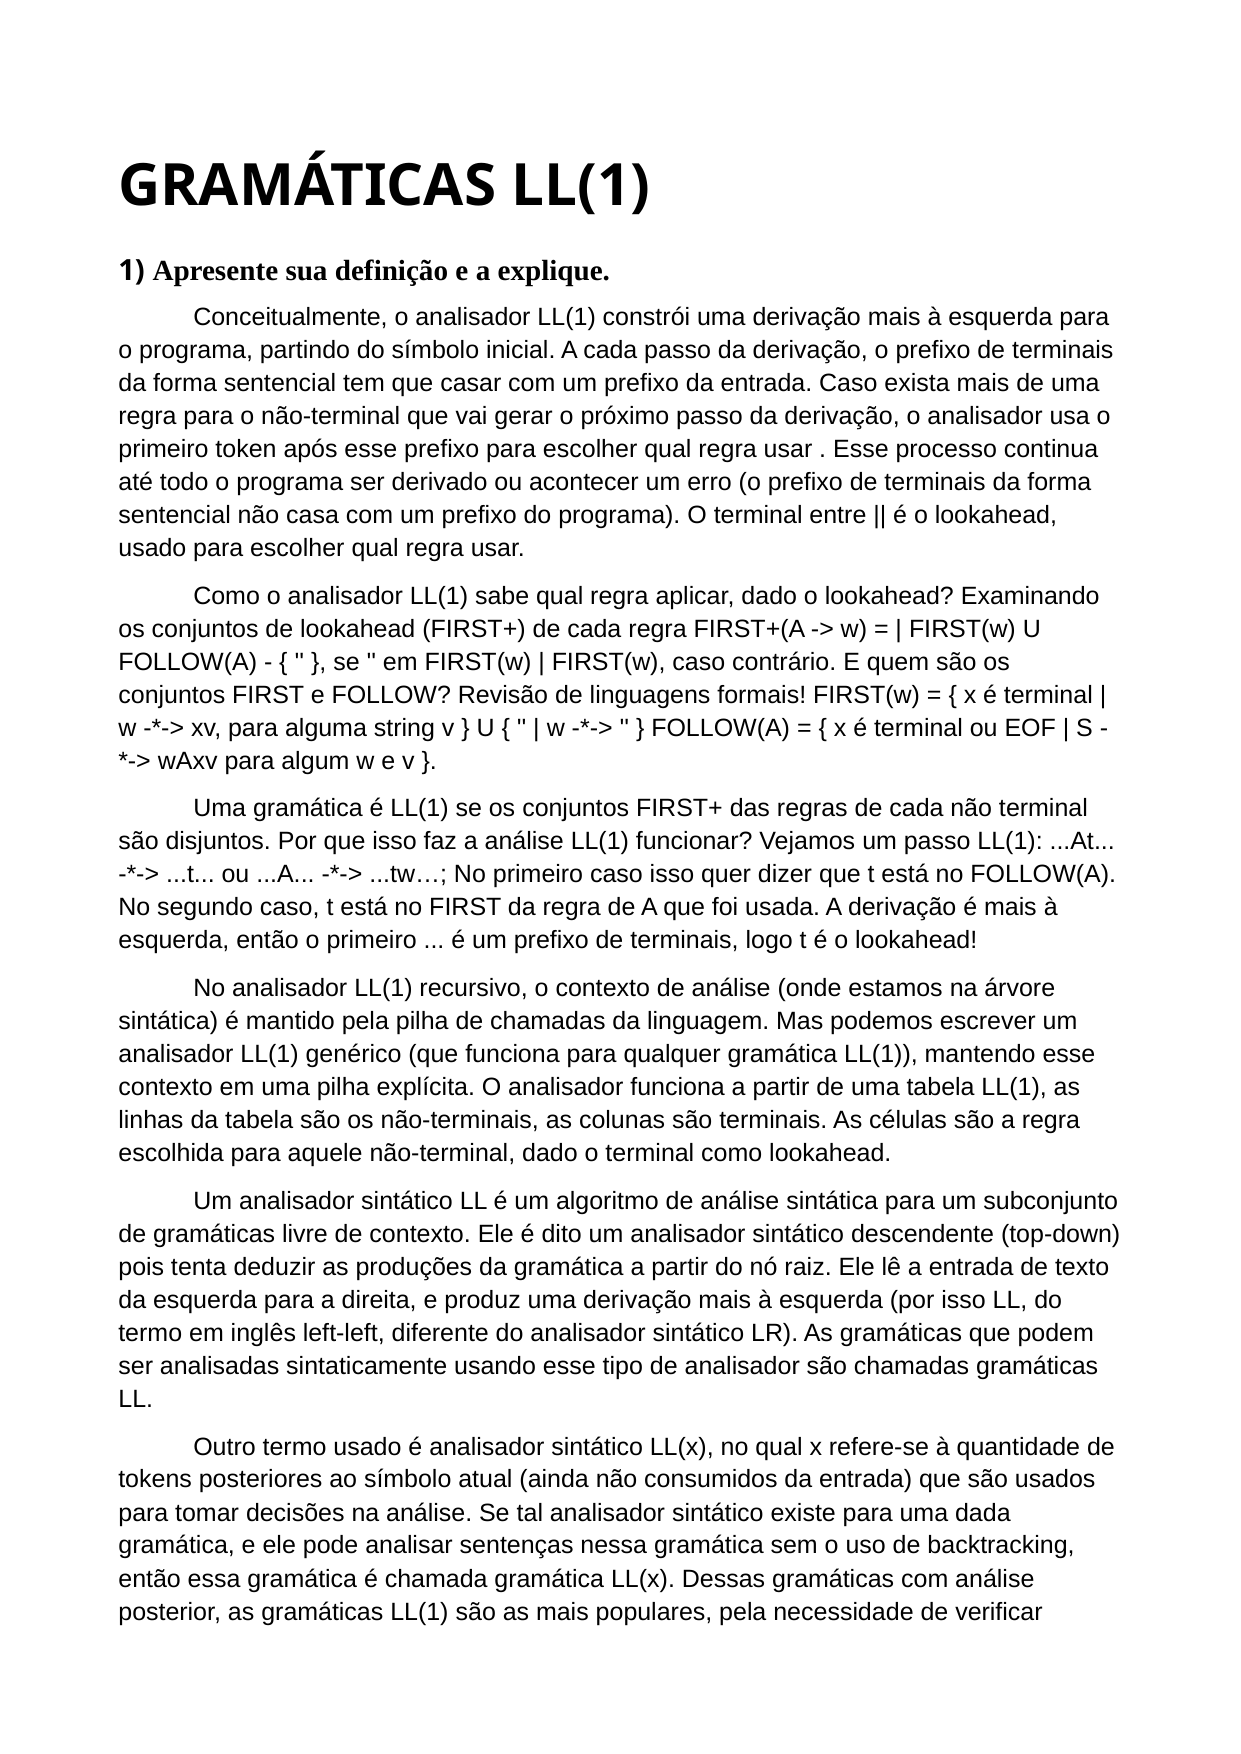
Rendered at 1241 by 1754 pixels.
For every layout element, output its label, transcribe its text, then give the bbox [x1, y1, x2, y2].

text Outro termo usado é analisador sintático LL(x), no qual x refere-se à quantidade de tokens posteriores ao símbolo atual (ainda não consumidos da entrada) que são usados para tomar decisões na análise. Se tal analisador sintático existe para uma dada gramática, e ele pode analisar sentenças nessa gramática sem o uso de backtracking, então essa gramática é chamada gramática LL(x). Dessas gramáticas com análise posterior, as gramáticas LL(1) são as mais populares, pela necessidade de verificar [118, 1431, 1122, 1625]
text Como o analisador LL(1) sabe qual regra aplicar, dado o lookahead? Examinando os conjuntos de lookahead (FIRST+) de cada regra FIRST+(A -> w) = | FIRST(w) U FOLLOW(A) - { '' }, se '' em FIRST(w) | FIRST(w), caso contrário. E quem são os conjuntos FIRST e FOLLOW? Revisão de linguagens formais! FIRST(w) = { x é terminal | w -*-> xv, para alguma string v } U { '' | w -*-> '' } FOLLOW(A) = { x é terminal ou EOF | S -*-> wAxv para algum w e v }. [118, 581, 1122, 774]
text Uma gramática é LL(1) se os conjuntos FIRST+ das regras de cada não terminal são disjuntos. Por que isso faz a análise LL(1) funcionar? Vejamos um passo LL(1): ...At... -*-> ...t... ou ...A... -*-> ...tw…; No primeiro caso isso quer dizer que t está no FOLLOW(A). No segundo caso, t está no FIRST da regra de A que foi usada. A derivação é mais à esquerda, então o primeiro ... é um prefixo de terminais, logo t é o lookahead! [118, 793, 1122, 954]
subtitle GRAMÁTICAS LL(1) [118, 143, 1122, 223]
text Conceitualmente, o analisador LL(1) constrói uma derivação mais à esquerda para o programa, partindo do símbolo inicial. A cada passo da derivação, o prefixo de terminais da forma sentencial tem que casar com um prefixo da entrada. Caso exista mais de uma regra para o não-terminal que vai gerar o próximo passo da derivação, o analisador usa o primeiro token após esse prefixo para escolher qual regra usar . Esse processo continua até todo o programa ser derivado ou acontecer um erro (o prefixo de terminais da forma sentencial não casa com um prefixo do programa). O terminal entre || é o lookahead, usado para escolher qual regra usar. [118, 302, 1122, 562]
text Um analisador sintático LL é um algoritmo de análise sintática para um subconjunto de gramáticas livre de contexto. Ele é dito um analisador sintático descendente (top-down) pois tenta deduzir as produções da gramática a partir do nó raiz. Ele lê a entrada de texto da esquerda para a direita, e produz uma derivação mais à esquerda (por isso LL, do termo em inglês left-left, diferente do analisador sintático LR). As gramáticas que podem ser analisadas sintaticamente usando esse tipo de analisador são chamadas gramáticas LL. [118, 1186, 1122, 1413]
text No analisador LL(1) recursivo, o contexto de análise (onde estamos na árvore sintática) é mantido pela pilha de chamadas da linguagem. Mas podemos escrever um analisador LL(1) genérico (que funciona para qualquer gramática LL(1)), mantendo esse contexto em uma pilha explícita. O analisador funciona a partir de uma tabela LL(1), as linhas da tabela são os não-terminais, as colunas são terminais. As células são a regra escolhida para aquele não-terminal, dado o terminal como lookahead. [118, 973, 1122, 1167]
subtitle 1) Apresente sua definição e a explique. [118, 250, 1122, 289]
